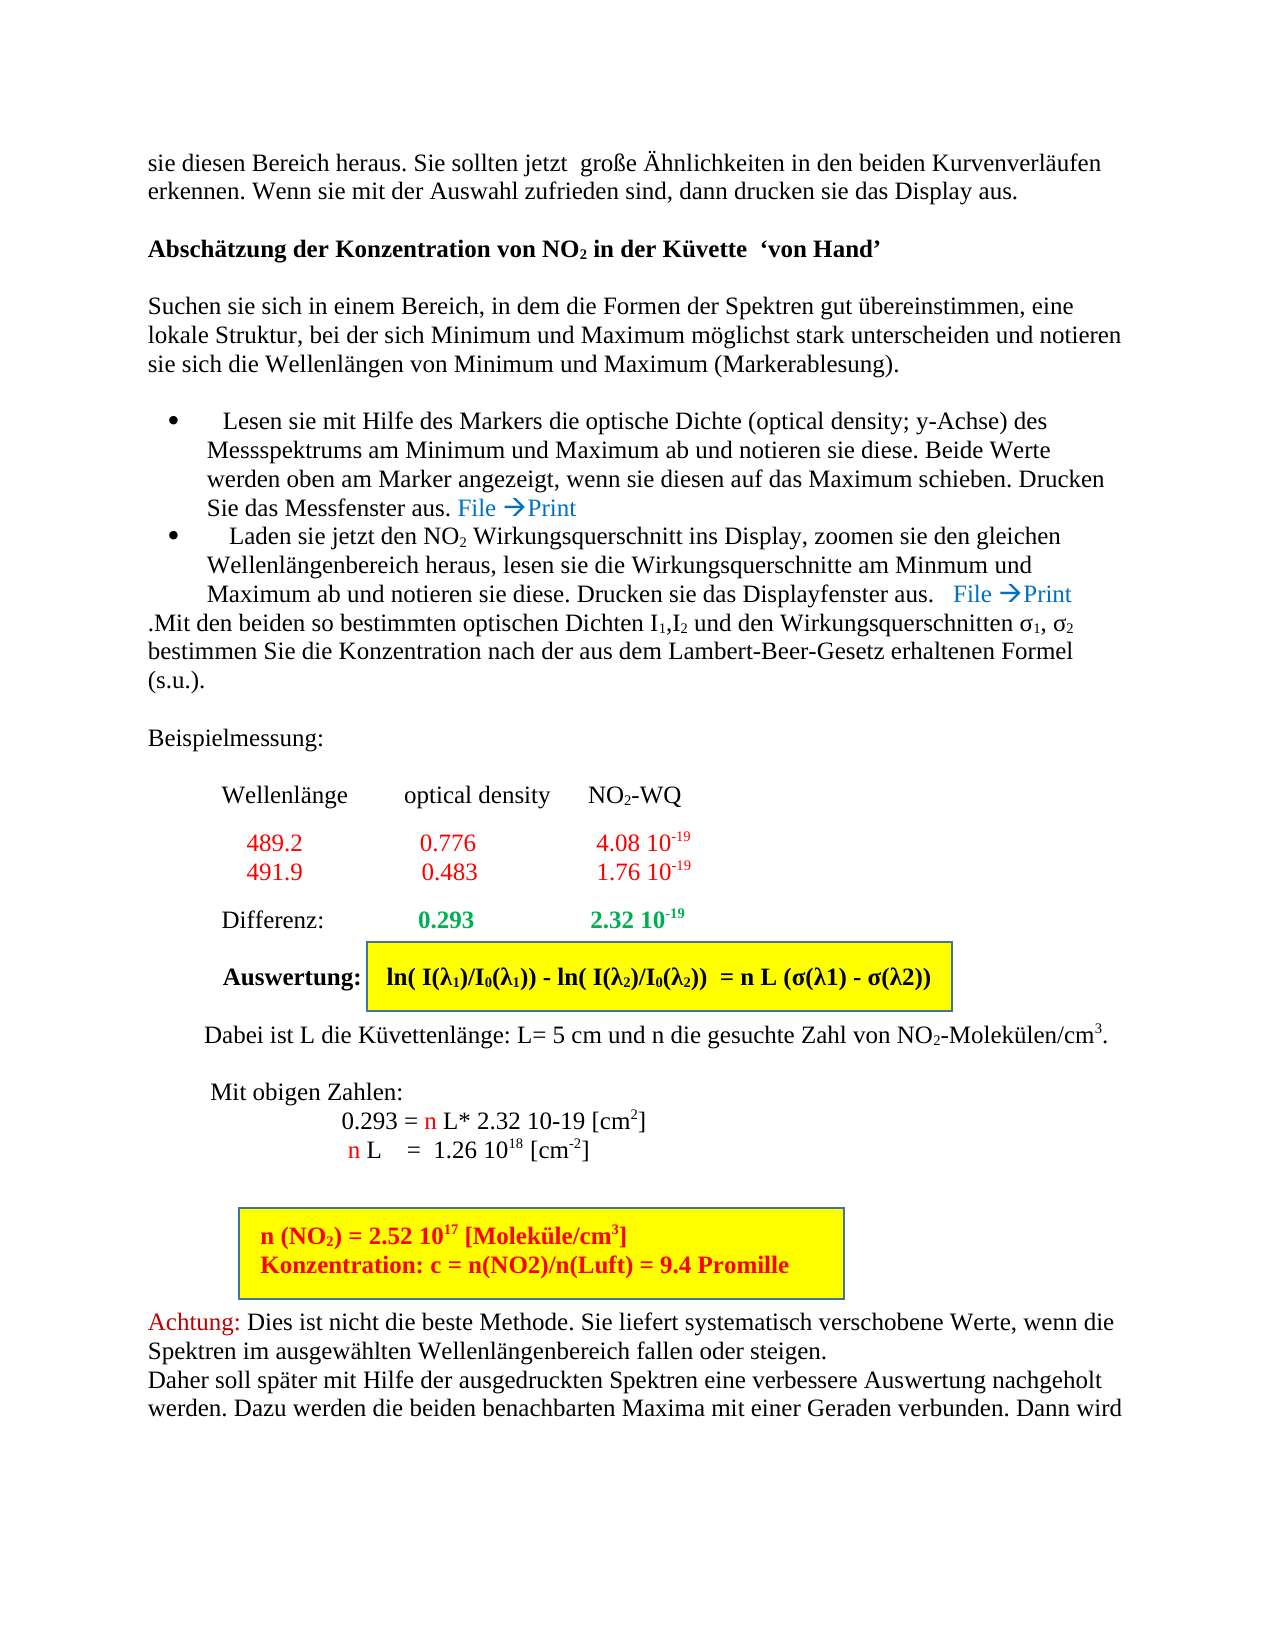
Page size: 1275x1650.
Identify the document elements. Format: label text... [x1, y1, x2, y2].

text Suchen sie sich in einem Bereich, in dem die Formen der Spektren gut übereinstimmen, eine lokale Struktur, bei der sich Minimum und Maximum möglichst stark unterscheiden und notieren sie sich die Wellenlängen von Minimum und Maximum (Markerablesung). [148, 291, 1127, 378]
text Wellenlänge optical density NO2-WQ [221, 780, 1127, 809]
text Achtung: Dies ist nicht die beste Methode. Sie liefert systematisch verschobene Werte, wenn die Spektren im ausgewählten Wellenlängenbereich fallen oder steigen. [148, 1307, 1127, 1365]
text Abschätzung der Konzentration von NO2 in der Küvette ‘von Hand’ [148, 234, 1127, 263]
text Dabei ist L die Küvettenlänge: L= 5 cm und n die gesuchte Zahl von NO2-Molekülen/cm3. [148, 1020, 1127, 1048]
text .Mit den beiden so bestimmten optischen Dichten I1,I2 und den Wirkungsquerschnitten σ1, σ2 bestimmen Sie die Konzentration nach der aus dem Lambert-Beer-Gesetz erhaltenen Formel (s.u.). [148, 608, 1127, 723]
text n (NO2) = 2.52 1017 [Moleküle/cm3] [148, 1221, 1127, 1250]
list Laden sie jetzt den NO2 Wirkungsquerschnitt ins Display, zoomen sie den gleichen Wellenlängenbereich heraus, lesen sie die Wirkungsquerschnitte am Minmum und Maximum ab und notieren sie diese. Drucken sie das Displayfenster aus. File Print [169, 521, 1127, 608]
text 0.293 = n L* 2.32 10-19 [cm2] [148, 1106, 1127, 1135]
text n L = 1.26 1018 [cm-2] [148, 1135, 1127, 1163]
list Differenz: 0.293 2.32 10-19 [221, 905, 1127, 933]
text Konzentration: c = n(NO2)/n(Luft) = 9.4 Promille [148, 1250, 1127, 1278]
text Daher soll später mit Hilfe der ausgedruckten Spektren eine verbessere Auswertung nachgeholt werden. Dazu werden die beiden benachbarten Maxima mit einer Geraden verbunden. Dann wird [148, 1365, 1127, 1422]
list Lesen sie mit Hilfe des Markers die optische Dichte (optical density; y-Achse) des Messspektrums am Minimum und Maximum ab und notieren sie diese. Beide Werte werden oben am Marker angezeigt, wenn sie diesen auf das Maximum schieben. Drucken Sie das Messfenster aus. File Print [169, 406, 1127, 521]
text sie diesen Bereich heraus. Sie sollten jetzt große Ähnlichkeiten in den beiden Kurvenverläufen erkennen. Wenn sie mit der Auswahl zufrieden sind, dann drucken sie das Display aus. [148, 148, 1127, 205]
list 491.9 0.483 1.76 10-19 [221, 857, 1127, 886]
text Auswertung: ln( I(λ1)/I0(λ1)) - ln( I(λ2)/I0(λ2)) = n L (σ(λ1) - σ(λ2)) [148, 962, 1127, 991]
list 489.2 0.776 4.08 10-19 [221, 828, 1127, 857]
text Mit obigen Zahlen: [148, 1077, 1127, 1106]
text Beispielmessung: [148, 723, 1127, 751]
